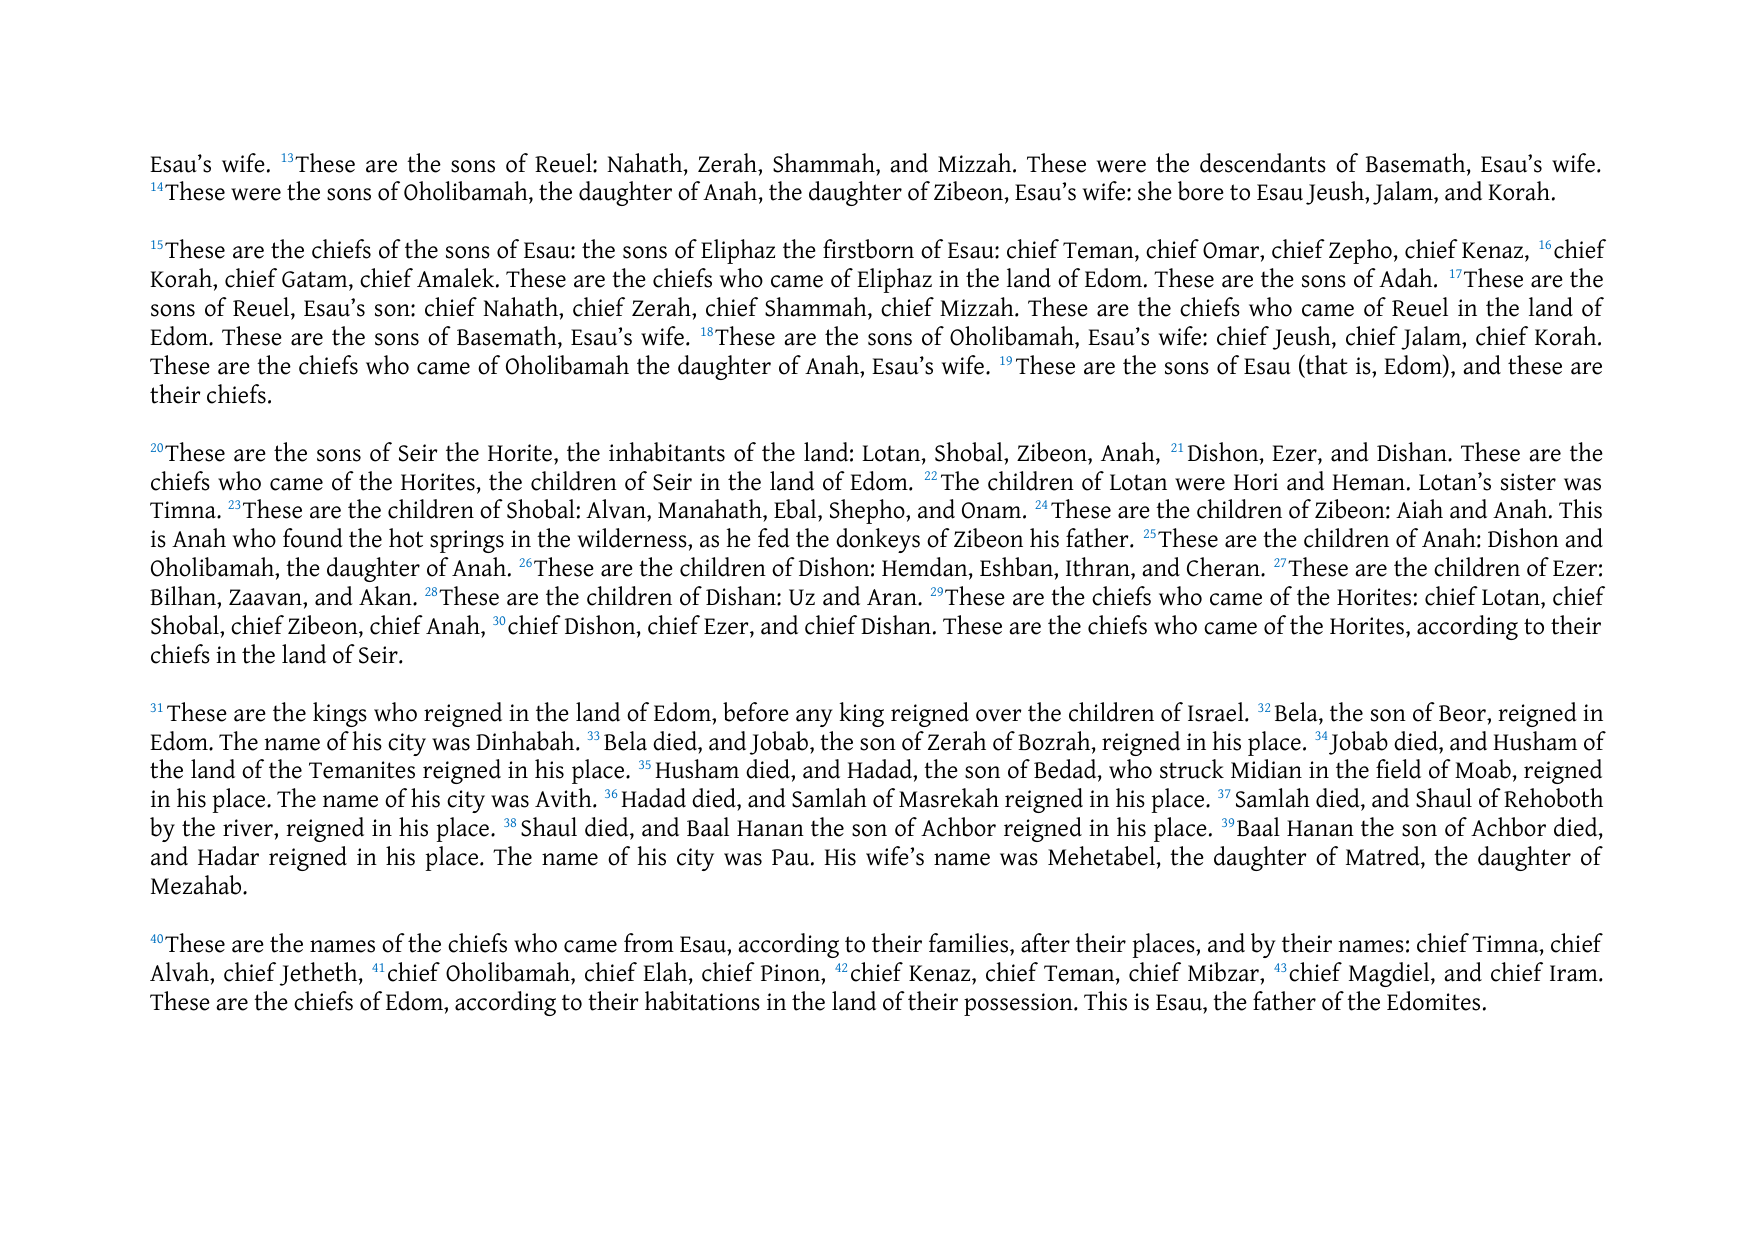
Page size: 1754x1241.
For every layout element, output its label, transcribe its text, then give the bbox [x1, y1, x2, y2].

text Esau’s wife. 13 These are the sons of Reuel: Nahath, Zerah, Shammah, and Mizzah. These were the descendants of Basemath, Esau’s wife. 14 These were the sons of Oholibamah, the daughter of Anah, the daughter of Zibeon, Esau’s wife: she bore to Esau Jeush, Jalam, and Korah. [150, 150, 1604, 208]
text 40 These are the names of the chiefs who came from Esau, according to their families, after their places, and by their names: chief Timna, chief Alvah, chief Jetheth, 41 chief Oholibamah, chief Elah, chief Pinon, 42 chief Kenaz, chief Teman, chief Mibzar, 43 chief Magdiel, and chief Iram. These are the chiefs of Edom, according to their habitations in the land of their possession. This is Esau, the father of the Edomites. [150, 930, 1604, 1017]
text 15 These are the chiefs of the sons of Esau: the sons of Eliphaz the firstborn of Esau: chief Teman, chief Omar, chief Zepho, chief Kenaz, 16 chief Korah, chief Gatam, chief Amalek. These are the chiefs who came of Eliphaz in the land of Edom. These are the sons of Adah. 17 These are the sons of Reuel, Esau’s son: chief Nahath, chief Zerah, chief Shammah, chief Mizzah. These are the chiefs who came of Reuel in the land of Edom. These are the sons of Basemath, Esau’s wife. 18 These are the sons of Oholibamah, Esau’s wife: chief Jeush, chief Jalam, chief Korah. These are the chiefs who came of Oholibamah the daughter of Anah, Esau’s wife. 19 These are the sons of Esau (that is, Edom), and these are their chiefs. [150, 237, 1604, 410]
text 20 These are the sons of Seir the Horite, the inhabitants of the land: Lotan, Shobal, Zibeon, Anah, 21 Dishon, Ezer, and Dishan. These are the chiefs who came of the Horites, the children of Seir in the land of Edom. 22 The children of Lotan were Hori and Heman. Lotan’s sister was Timna. 23 These are the children of Shobal: Alvan, Manahath, Ebal, Shepho, and Onam. 24 These are the children of Zibeon: Aiah and Anah. This is Anah who found the hot springs in the wilderness, as he fed the donkeys of Zibeon his father. 25 These are the children of Anah: Dishon and Oholibamah, the daughter of Anah. 26 These are the children of Dishon: Hemdan, Eshban, Ithran, and Cheran. 27 These are the children of Ezer: Bilhan, Zaavan, and Akan. 28 These are the children of Dishan: Uz and Aran. 29 These are the chiefs who came of the Horites: chief Lotan, chief Shobal, chief Zibeon, chief Anah, 30 chief Dishon, chief Ezer, and chief Dishan. These are the chiefs who came of the Horites, according to their chiefs in the land of Seir. [150, 439, 1604, 670]
text 31 These are the kings who reigned in the land of Edom, before any king reigned over the children of Israel. 32 Bela, the son of Beor, reigned in Edom. The name of his city was Dinhabah. 33 Bela died, and Jobab, the son of Zerah of Bozrah, reigned in his place. 34 Jobab died, and Husham of the land of the Temanites reigned in his place. 35 Husham died, and Hadad, the son of Bedad, who struck Midian in the field of Moab, reigned in his place. The name of his city was Avith. 36 Hadad died, and Samlah of Masrekah reigned in his place. 37 Samlah died, and Shaul of Rehoboth by the river, reigned in his place. 38 Shaul died, and Baal Hanan the son of Achbor reigned in his place. 39 Baal Hanan the son of Achbor died, and Hadar reigned in his place. The name of his city was Pau. His wife’s name was Mehetabel, the daughter of Matred, the daughter of Mezahab. [150, 699, 1604, 901]
